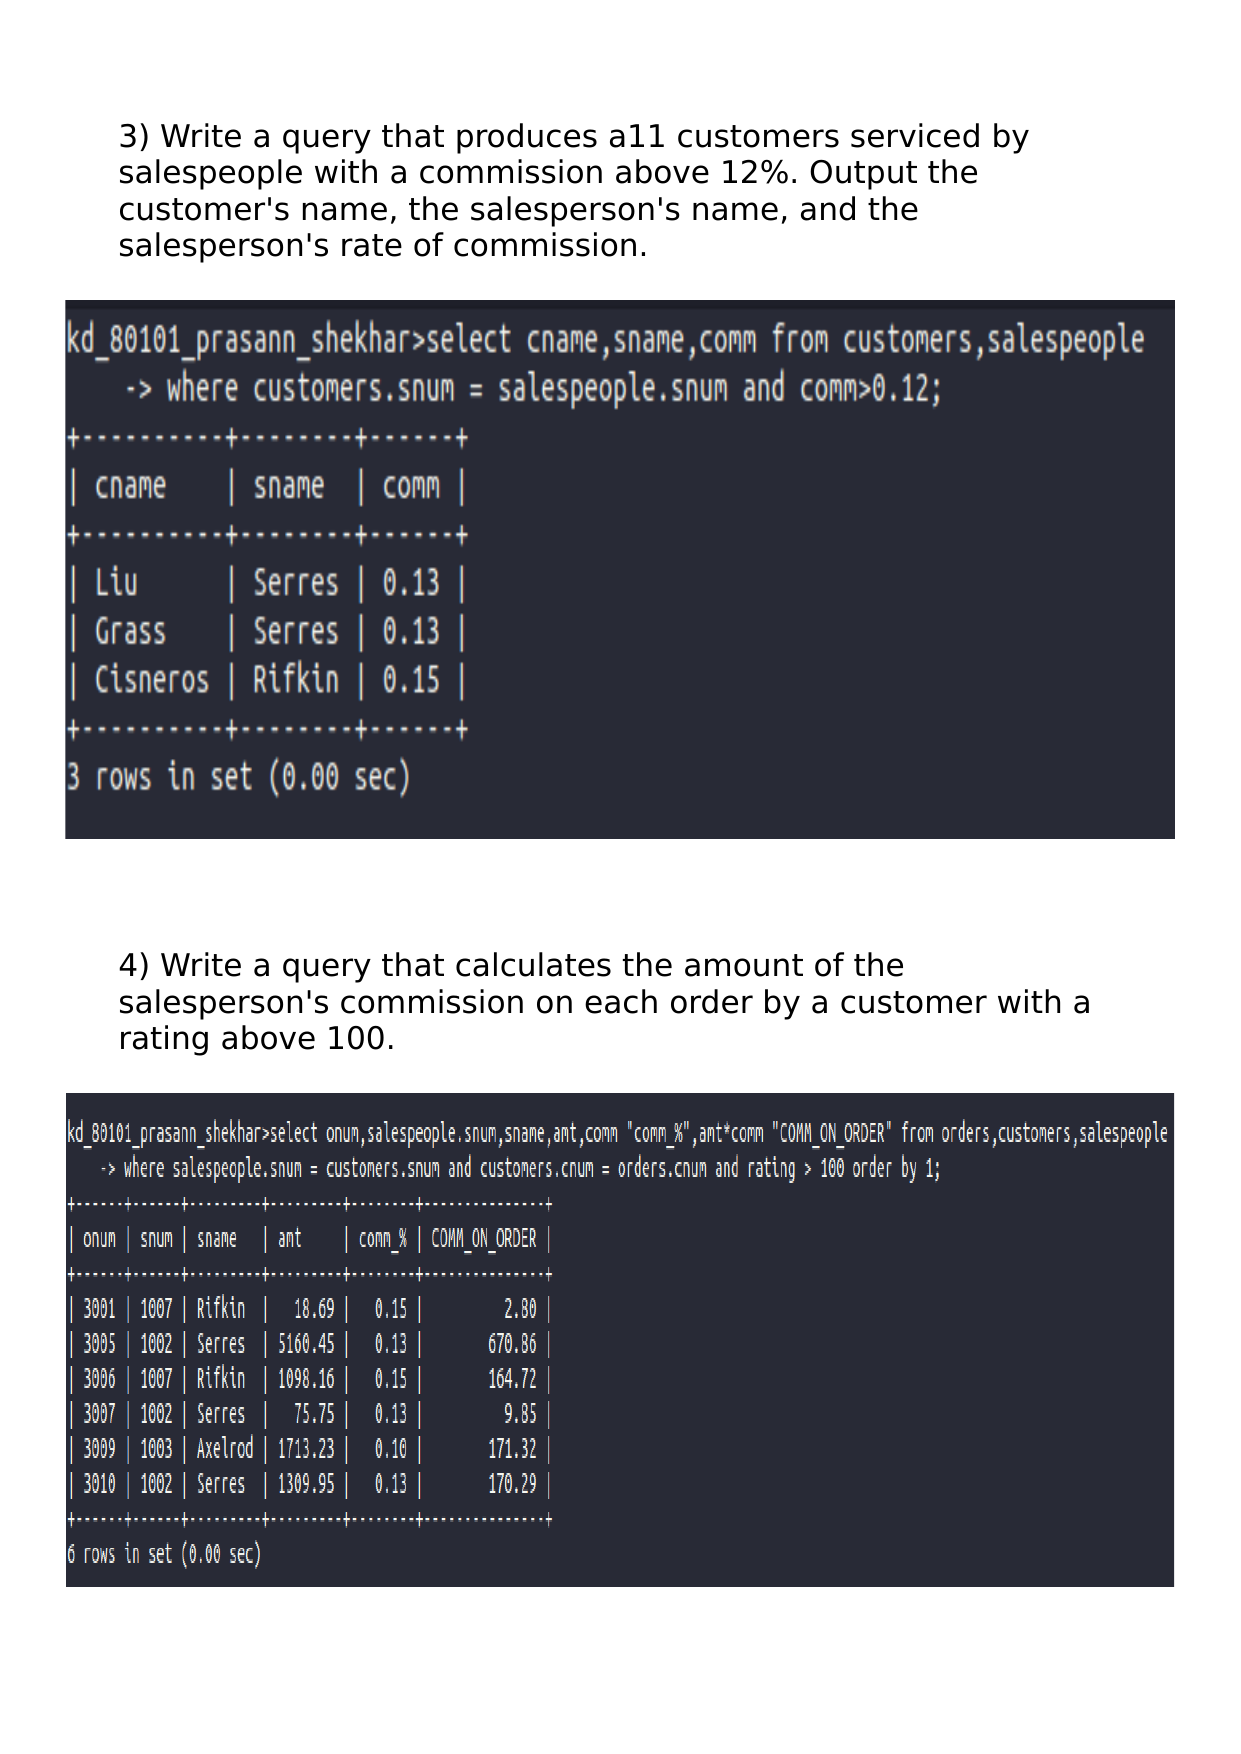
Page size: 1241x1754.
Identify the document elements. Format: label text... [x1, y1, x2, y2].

text 4) Write a query that calculates the amount of the salesperson's commission on each order by a customer with a rating above 100. [118, 948, 1122, 1057]
picture [65, 300, 1175, 839]
picture [66, 1093, 1175, 1587]
text 3) Write a query that produces a11 customers serviced by salespeople with a commission above 12%. Output the customer's name, the salesperson's name, and the salesperson's rate of commission. [118, 118, 1122, 263]
